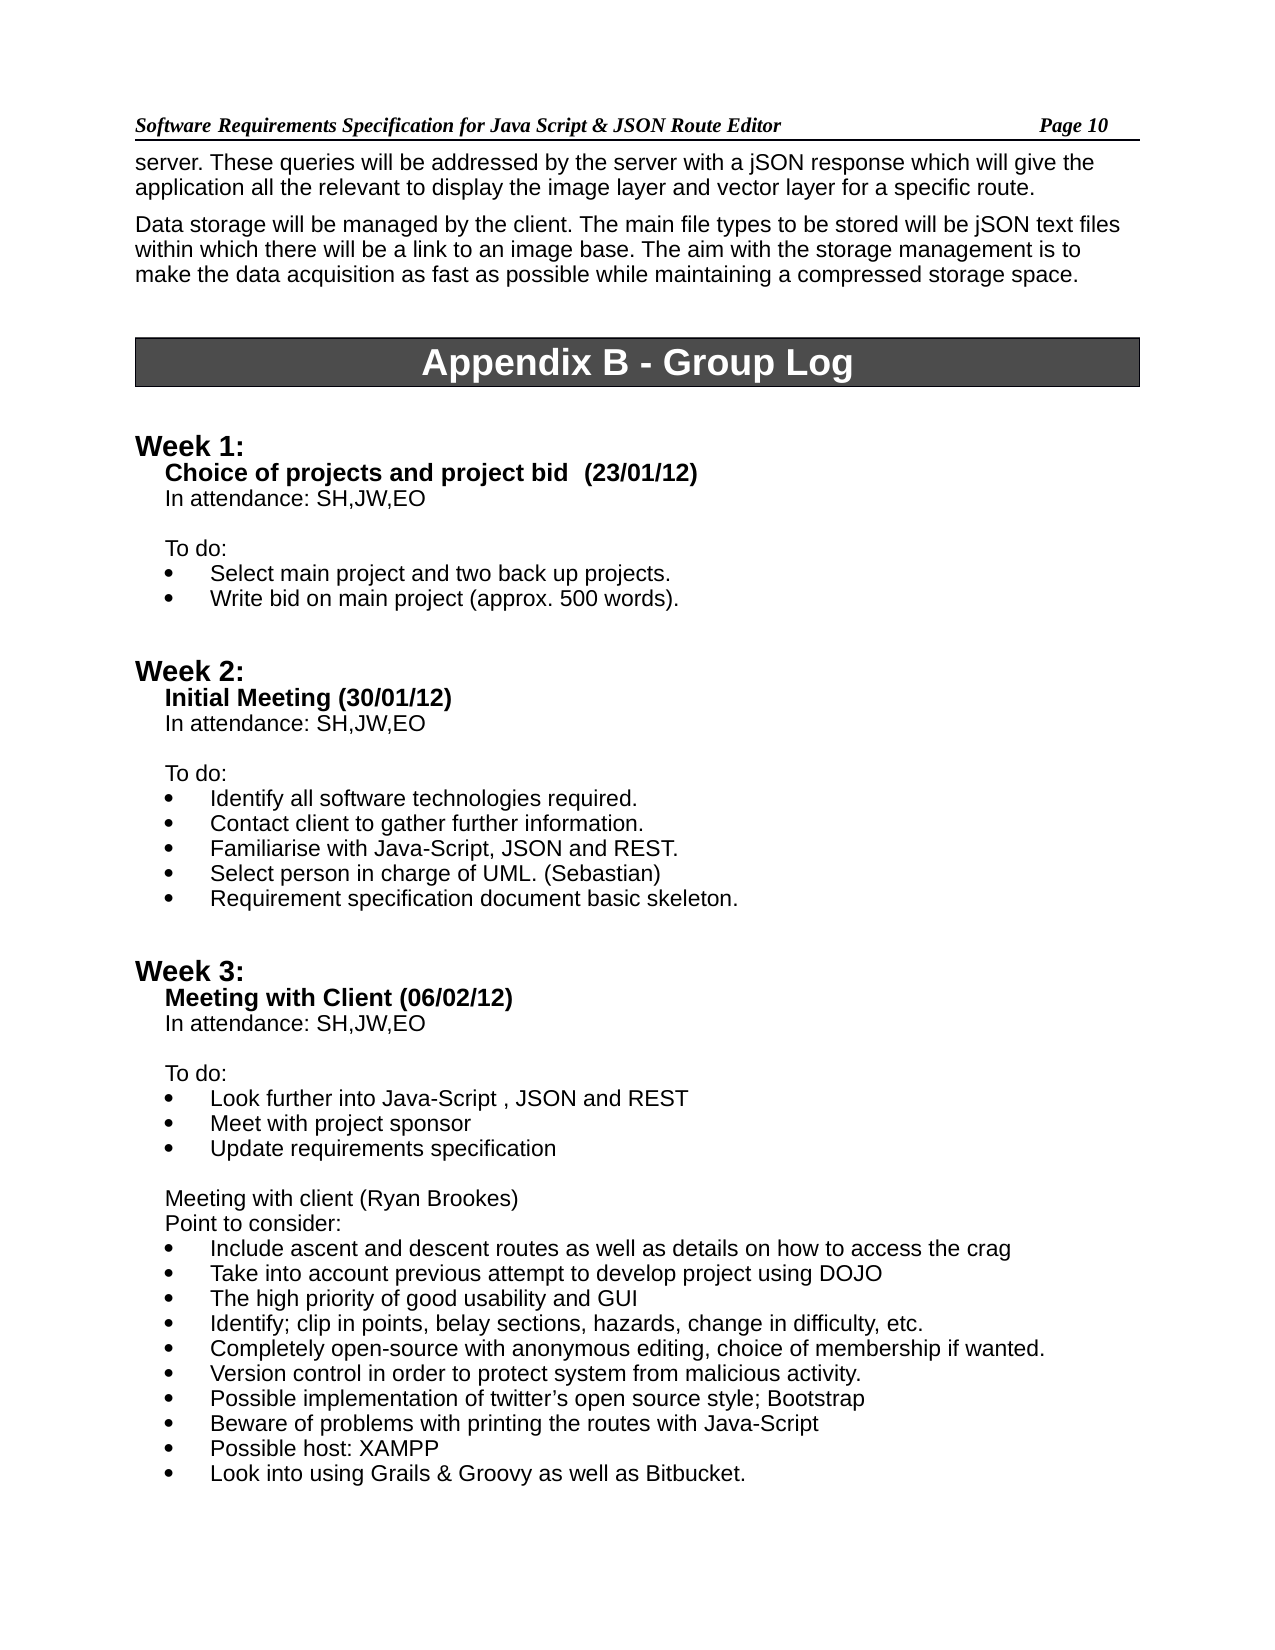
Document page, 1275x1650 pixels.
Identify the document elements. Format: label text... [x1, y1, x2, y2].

text Data storage will be managed by the client. The main file types to be stored will be jSON text files within which there will be a link to an image base. The aim with the storage management is to make the data acquisition as fast as possible while maintaining a compressed storage space. [135, 212, 1140, 287]
list Look further into Java-Script , JSON and REST [135, 1087, 1140, 1112]
text Point to consider: [135, 1212, 1140, 1237]
text Meeting with client (Ryan Brookes) [135, 1187, 1140, 1212]
text To do: [135, 1062, 1140, 1087]
list Write bid on main project (approx. 500 words). [135, 587, 1140, 612]
text To do: [135, 537, 1140, 562]
text In attendance: SH,JW,EO [135, 487, 1140, 512]
list Version control in order to protect system from malicious activity. [135, 1362, 1140, 1387]
list Meet with project sponsor [135, 1112, 1140, 1137]
text Week 3: [135, 962, 1140, 987]
list Include ascent and descent routes as well as details on how to access the crag [135, 1237, 1140, 1262]
text Meeting with Client (06/02/12) [135, 987, 1140, 1012]
list Update requirements specification [135, 1137, 1140, 1162]
text Choice of projects and project bid (23/01/12) [135, 462, 1140, 487]
text To do: [135, 762, 1140, 787]
text Week 2: [135, 662, 1140, 687]
text In attendance: SH,JW,EO [135, 712, 1140, 737]
list Possible host: XAMPP [135, 1437, 1140, 1462]
list Beware of problems with printing the routes with Java-Script [135, 1412, 1140, 1437]
list Identify; clip in points, belay sections, hazards, change in difficulty, etc. [135, 1312, 1140, 1337]
list Contact client to gather further information. [135, 812, 1140, 837]
list The high priority of good usability and GUI [135, 1287, 1140, 1312]
text In attendance: SH,JW,EO [135, 1012, 1140, 1037]
list Familiarise with Java-Script, JSON and REST. [135, 837, 1140, 862]
text Week 1: [135, 437, 1140, 462]
list Select person in charge of UML. (Sebastian) [135, 862, 1140, 887]
list Identify all software technologies required. [135, 787, 1140, 812]
list Select main project and two back up projects. [135, 562, 1140, 587]
text Initial Meeting (30/01/12) [135, 687, 1140, 712]
list Look into using Grails & Groovy as well as Bitbucket. [135, 1462, 1140, 1487]
text server. These queries will be addressed by the server with a jSON response which will give the application all the relevant to display the image layer and vector layer for a specific route. [135, 150, 1140, 200]
list Requirement specification document basic skeleton. [135, 887, 1140, 912]
list Take into account previous attempt to develop project using DOJO [135, 1262, 1140, 1287]
list Completely open-source with anonymous editing, choice of membership if wanted. [135, 1337, 1140, 1362]
text Appendix B - Group Log [136, 339, 1139, 386]
list Possible implementation of twitter’s open source style; Bootstrap [135, 1387, 1140, 1412]
